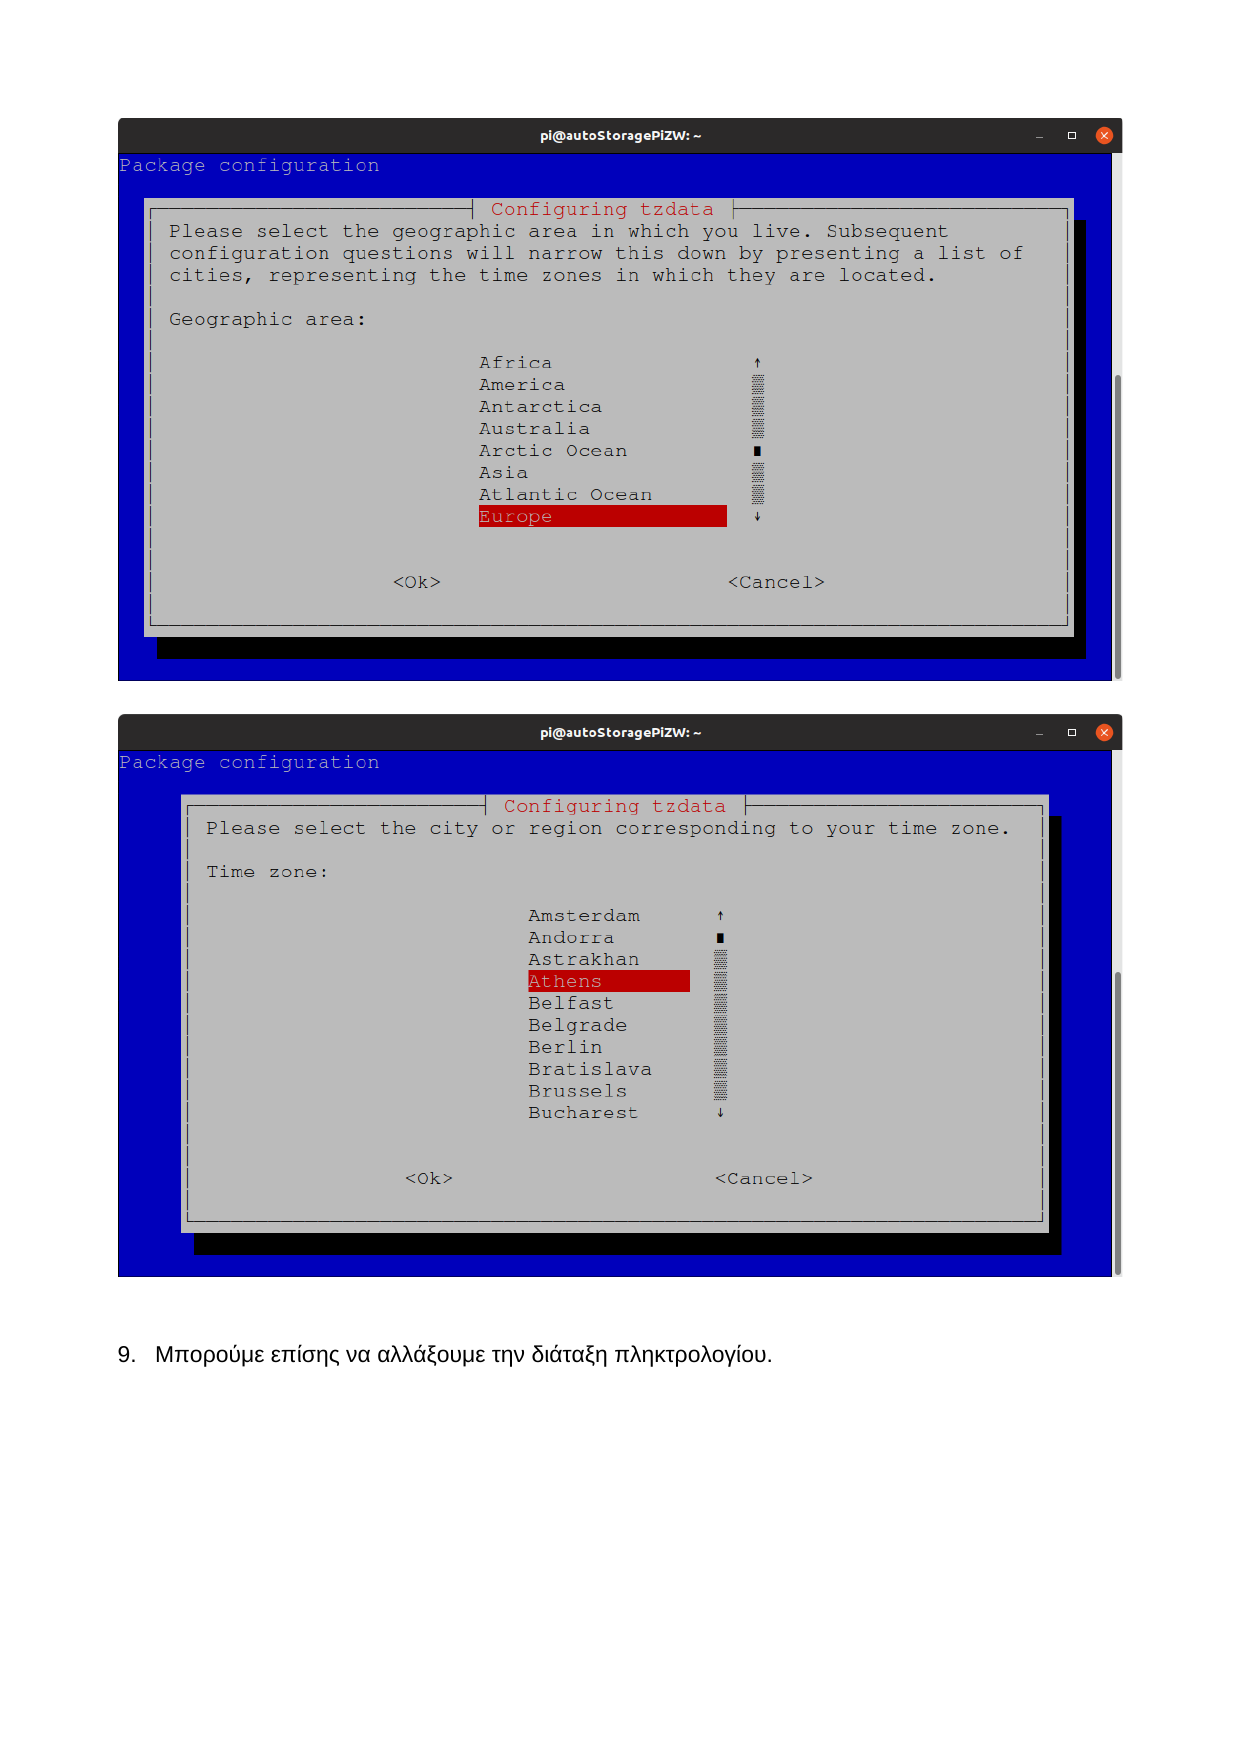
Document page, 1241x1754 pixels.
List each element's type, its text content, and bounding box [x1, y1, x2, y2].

list Μπορούμε επίσης να αλλάξουμε την διάταξη πληκτρολογίου. [117, 1341, 1122, 1368]
picture [118, 118, 1123, 681]
picture [118, 714, 1123, 1277]
